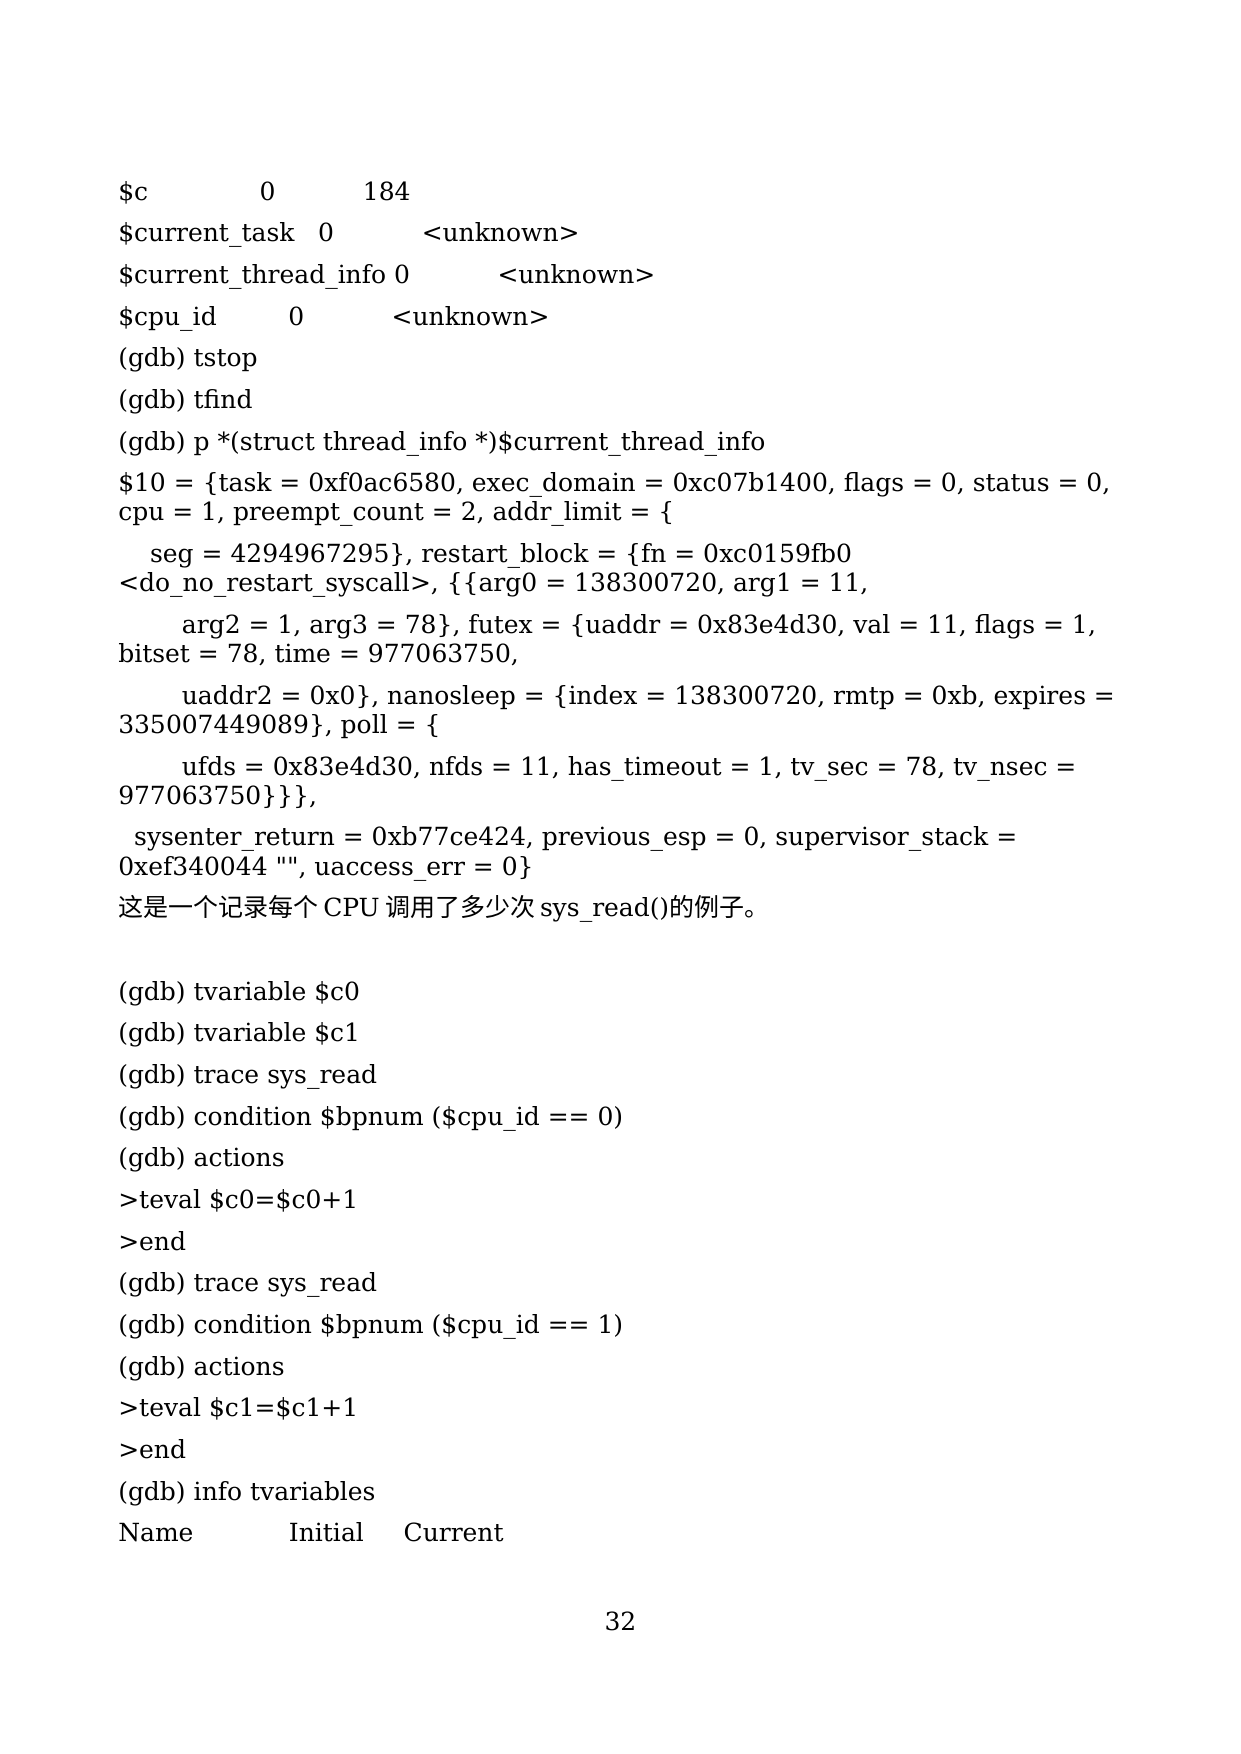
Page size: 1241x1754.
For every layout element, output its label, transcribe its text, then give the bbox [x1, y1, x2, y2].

text (gdb) actions [118, 1143, 1122, 1173]
text (gdb) info tvariables [118, 1477, 1122, 1506]
text (gdb) actions [118, 1352, 1122, 1381]
text sysenter_return = 0xb77ce424, previous_esp = 0, supervisor_stack = 0xef340044 "", uaccess_err = 0} [118, 823, 1122, 881]
text (gdb) tvariable $c0 [118, 977, 1122, 1006]
text uaddr2 = 0x0}, nanosleep = {index = 138300720, rmtp = 0xb, expires = 335007449089}, poll = { [118, 681, 1122, 739]
text >teval $c0=$c0+1 [118, 1185, 1122, 1214]
text $current_task 0 <unknown> [118, 218, 1122, 248]
text $c 0 184 [118, 177, 1122, 206]
text Name Initial Current [118, 1518, 1122, 1548]
text arg2 = 1, arg3 = 78}, futex = {uaddr = 0x83e4d30, val = 11, flags = 1, bitset = 78, time = 977063750, [118, 610, 1122, 668]
text >end [118, 1435, 1122, 1464]
text (gdb) trace sys_read [118, 1060, 1122, 1089]
text (gdb) tfind [118, 385, 1122, 414]
text 这是一个记录每个CPU调用了多少次sys_read()的例子。 [118, 893, 1122, 923]
text $current_thread_info 0 <unknown> [118, 260, 1122, 289]
text $cpu_id 0 <unknown> [118, 302, 1122, 331]
text (gdb) tstop [118, 343, 1122, 373]
text $10 = {task = 0xf0ac6580, exec_domain = 0xc07b1400, flags = 0, status = 0, cpu = 1, preempt_count = 2, addr_limit = { [118, 468, 1122, 527]
text (gdb) trace sys_read [118, 1268, 1122, 1298]
text >end [118, 1227, 1122, 1256]
text (gdb) p *(struct thread_info *)$current_thread_info [118, 427, 1122, 456]
text >teval $c1=$c1+1 [118, 1393, 1122, 1423]
text (gdb) tvariable $c1 [118, 1018, 1122, 1048]
text (gdb) condition $bpnum ($cpu_id == 0) [118, 1102, 1122, 1131]
text ufds = 0x83e4d30, nfds = 11, has_timeout = 1, tv_sec = 78, tv_nsec = 977063750}}}, [118, 752, 1122, 810]
text seg = 4294967295}, restart_block = {fn = 0xc0159fb0 <do_no_restart_syscall>, {{arg0 = 138300720, arg1 = 11, [118, 539, 1122, 598]
text (gdb) condition $bpnum ($cpu_id == 1) [118, 1310, 1122, 1339]
